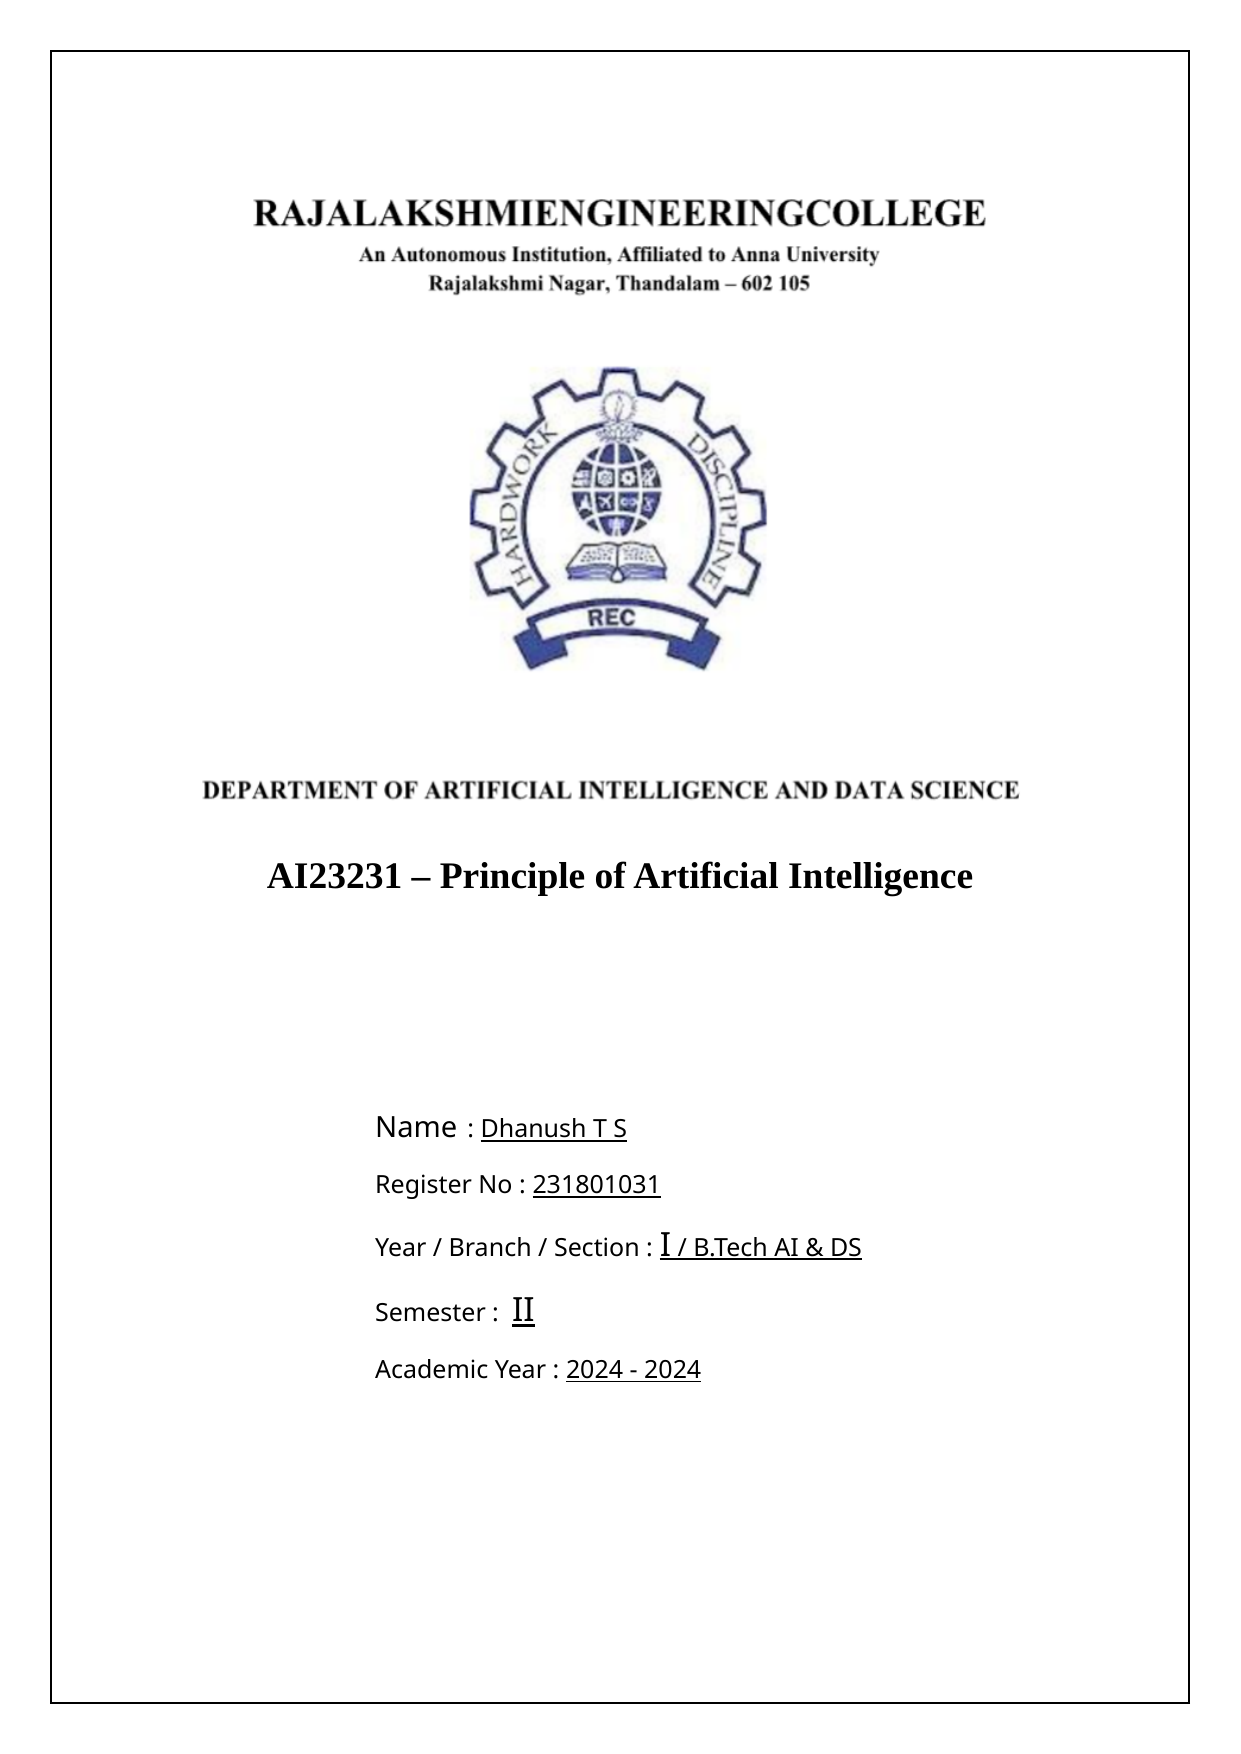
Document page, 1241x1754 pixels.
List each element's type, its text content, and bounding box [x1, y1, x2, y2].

text AI23231 – Principle of Artificial Intelligence [150, 854, 1090, 897]
text Semester : II [150, 1286, 1090, 1331]
text Register No : 231801031 [150, 1167, 1090, 1201]
picture [150, 150, 1064, 835]
text Name : Dhanush T S [150, 1107, 1090, 1146]
text Year / Branch / Section : I / B.Tech AI & DS [150, 1220, 1090, 1266]
text Academic Year : 2024 - 2024 [150, 1352, 1090, 1386]
